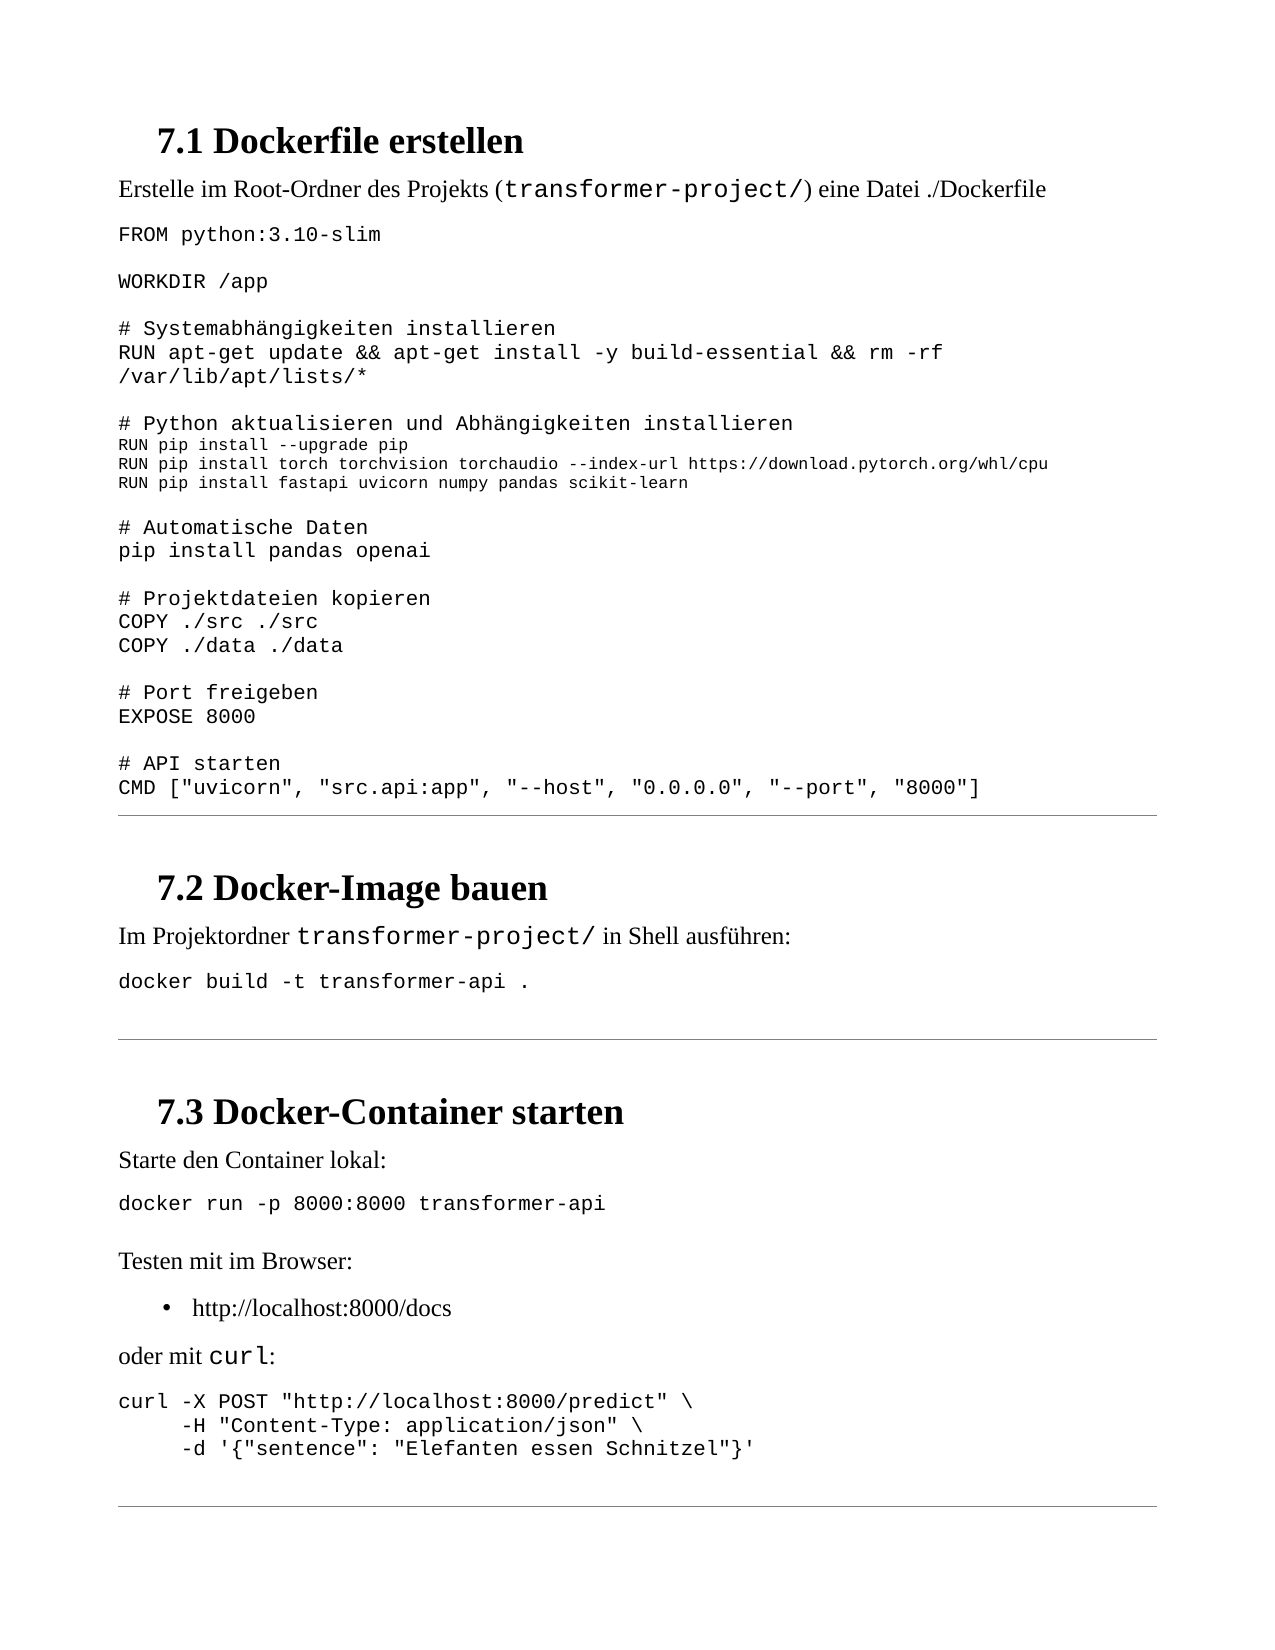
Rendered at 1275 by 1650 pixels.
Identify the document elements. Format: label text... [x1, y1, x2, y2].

text # Projektdateien kopieren [118, 588, 1157, 611]
text docker build -t transformer-api . [118, 971, 1157, 995]
list http://localhost:8000/docs [162, 1293, 1157, 1322]
subtitle 📌 7.3 Docker-Container starten [118, 1089, 1157, 1133]
text # Port freigeben [118, 682, 1157, 706]
text COPY ./data ./data [118, 635, 1157, 659]
text Erstelle im Root-Ordner des Projekts (transformer-project/) eine Datei ./Dockerfile [118, 174, 1157, 204]
subtitle 📌 7.2 Docker-Image bauen [118, 866, 1157, 909]
text oder mit curl: [118, 1341, 1157, 1372]
text docker run -p 8000:8000 transformer-api [118, 1193, 1157, 1216]
text pip install pandas openai [118, 540, 1157, 564]
text Testen mit im Browser: [118, 1246, 1157, 1274]
text # Python aktualisieren und Abhängigkeiten installieren [118, 413, 1157, 437]
text # API starten [118, 753, 1157, 777]
text COPY ./src ./src [118, 611, 1157, 635]
text # Automatische Daten [118, 517, 1157, 540]
text # Systemabhängigkeiten installieren [118, 318, 1157, 342]
text FROM python:3.10-slim [118, 224, 1157, 247]
text -d '{"sentence": "Elefanten essen Schnitzel"}' [118, 1438, 1157, 1462]
text -H "Content-Type: application/json" \ [118, 1415, 1157, 1438]
text RUN pip install fastapi uvicorn numpy pandas scikit-learn [118, 474, 1157, 493]
text Starte den Container lokal: [118, 1145, 1157, 1174]
text Im Projektordner transformer-project/ in Shell ausführen: [118, 921, 1157, 952]
subtitle 📌 7.1 Dockerfile erstellen [118, 118, 1157, 161]
text WORKDIR /app [118, 271, 1157, 295]
text EXPOSE 8000 [118, 706, 1157, 729]
text curl -X POST "http://localhost:8000/predict" \ [118, 1391, 1157, 1415]
text RUN apt-get update && apt-get install -y build-essential && rm -rf /var/lib/apt/lists/* [118, 342, 1157, 389]
text RUN pip install --upgrade pip [118, 437, 1157, 455]
text RUN pip install torch torchvision torchaudio --index-url https://download.pytorch.org/whl/cpu [118, 455, 1157, 474]
text CMD ["uvicorn", "src.api:app", "--host", "0.0.0.0", "--port", "8000"] [118, 777, 1157, 801]
